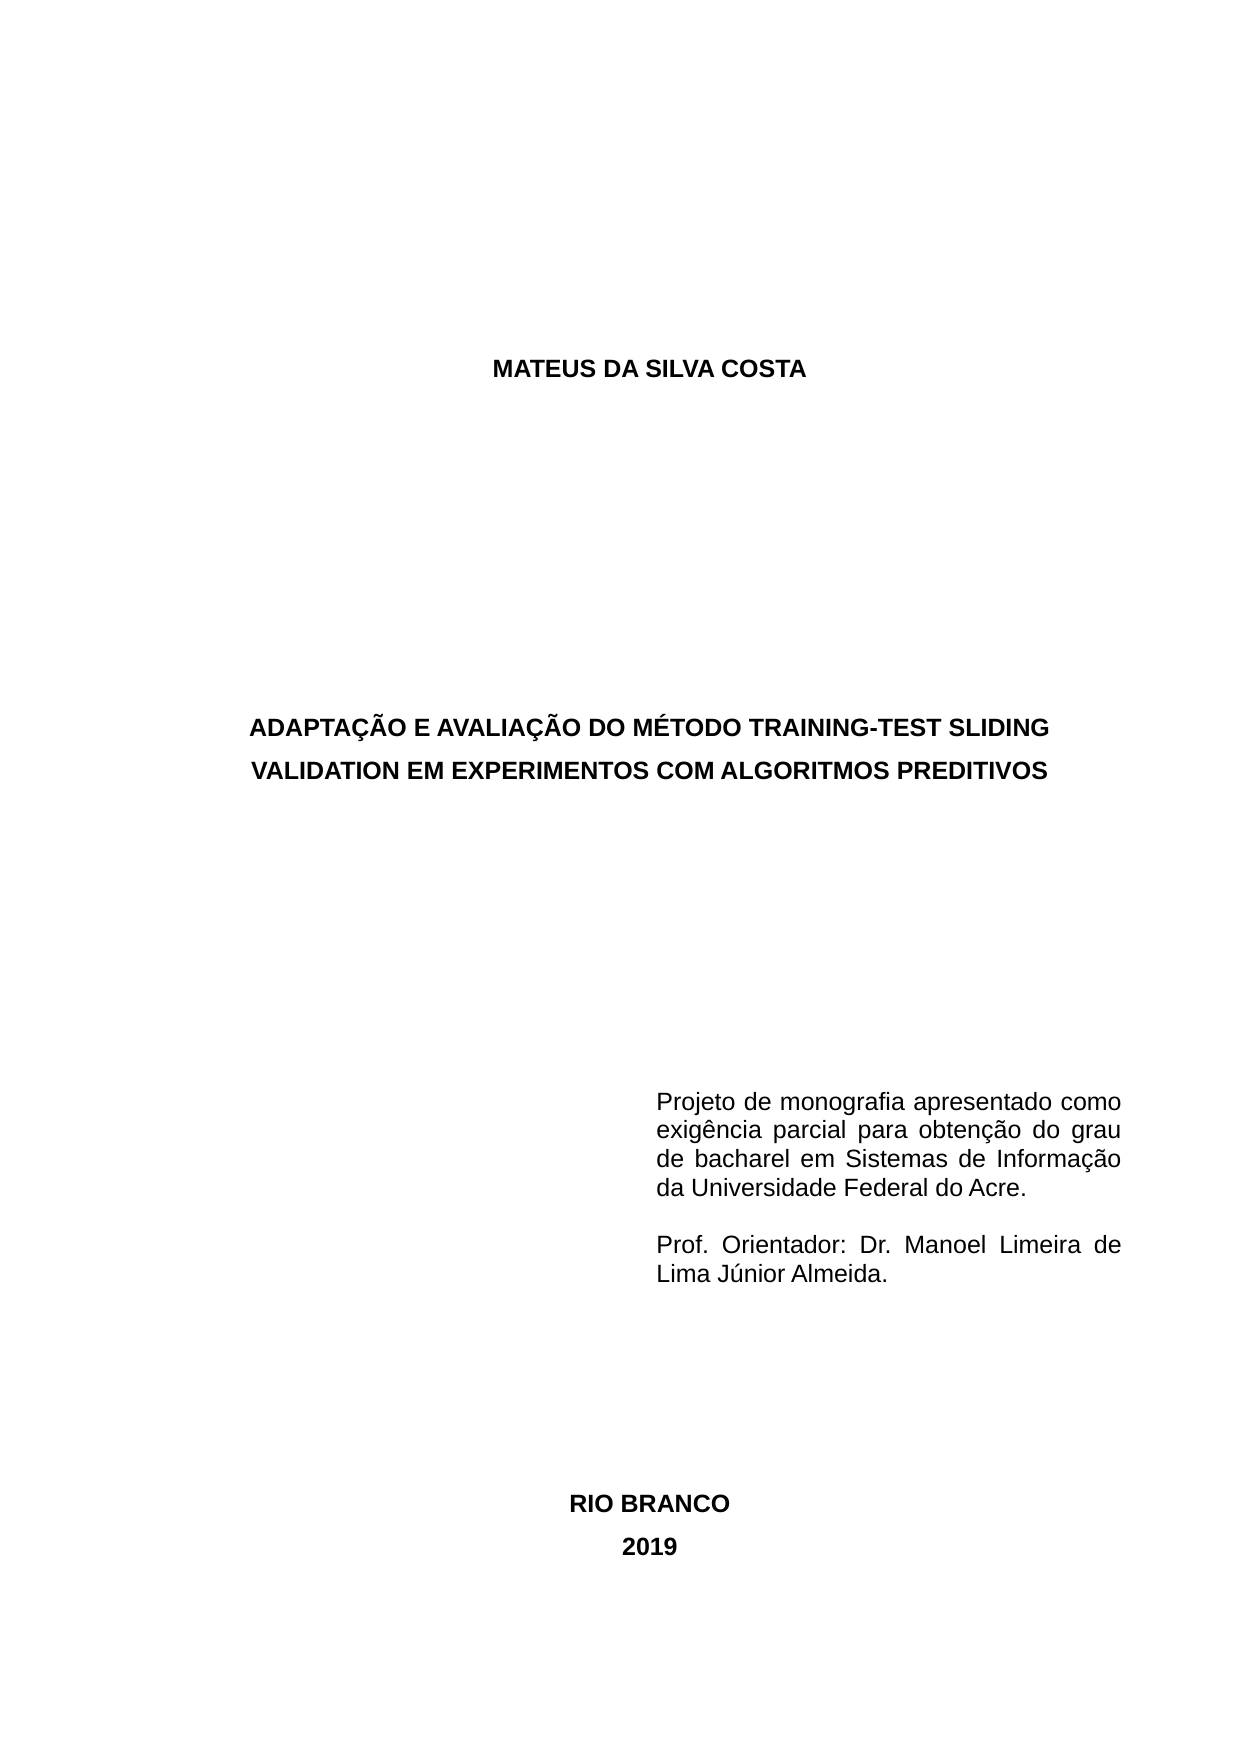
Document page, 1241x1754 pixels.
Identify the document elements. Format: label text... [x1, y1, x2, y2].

text 2019 [177, 1532, 1122, 1561]
text Projeto de monografia apresentado como exigência parcial para obtenção do grau de bacharel em Sistemas de Informação da Universidade Federal do Acre. [656, 1087, 1122, 1202]
text Prof. Orientador: Dr. Manoel Limeira de Lima Júnior Almeida. [656, 1230, 1122, 1288]
text MATEUS DA SILVA COSTA [177, 353, 1122, 382]
text ADAPTAÇÃO E AVALIAÇÃO DO MÉTODO TRAINING-TEST SLIDING VALIDATION EM EXPERIMENTOS COM ALGORITMOS PREDITIVOS [177, 713, 1122, 785]
text RIO BRANCO [177, 1489, 1122, 1518]
